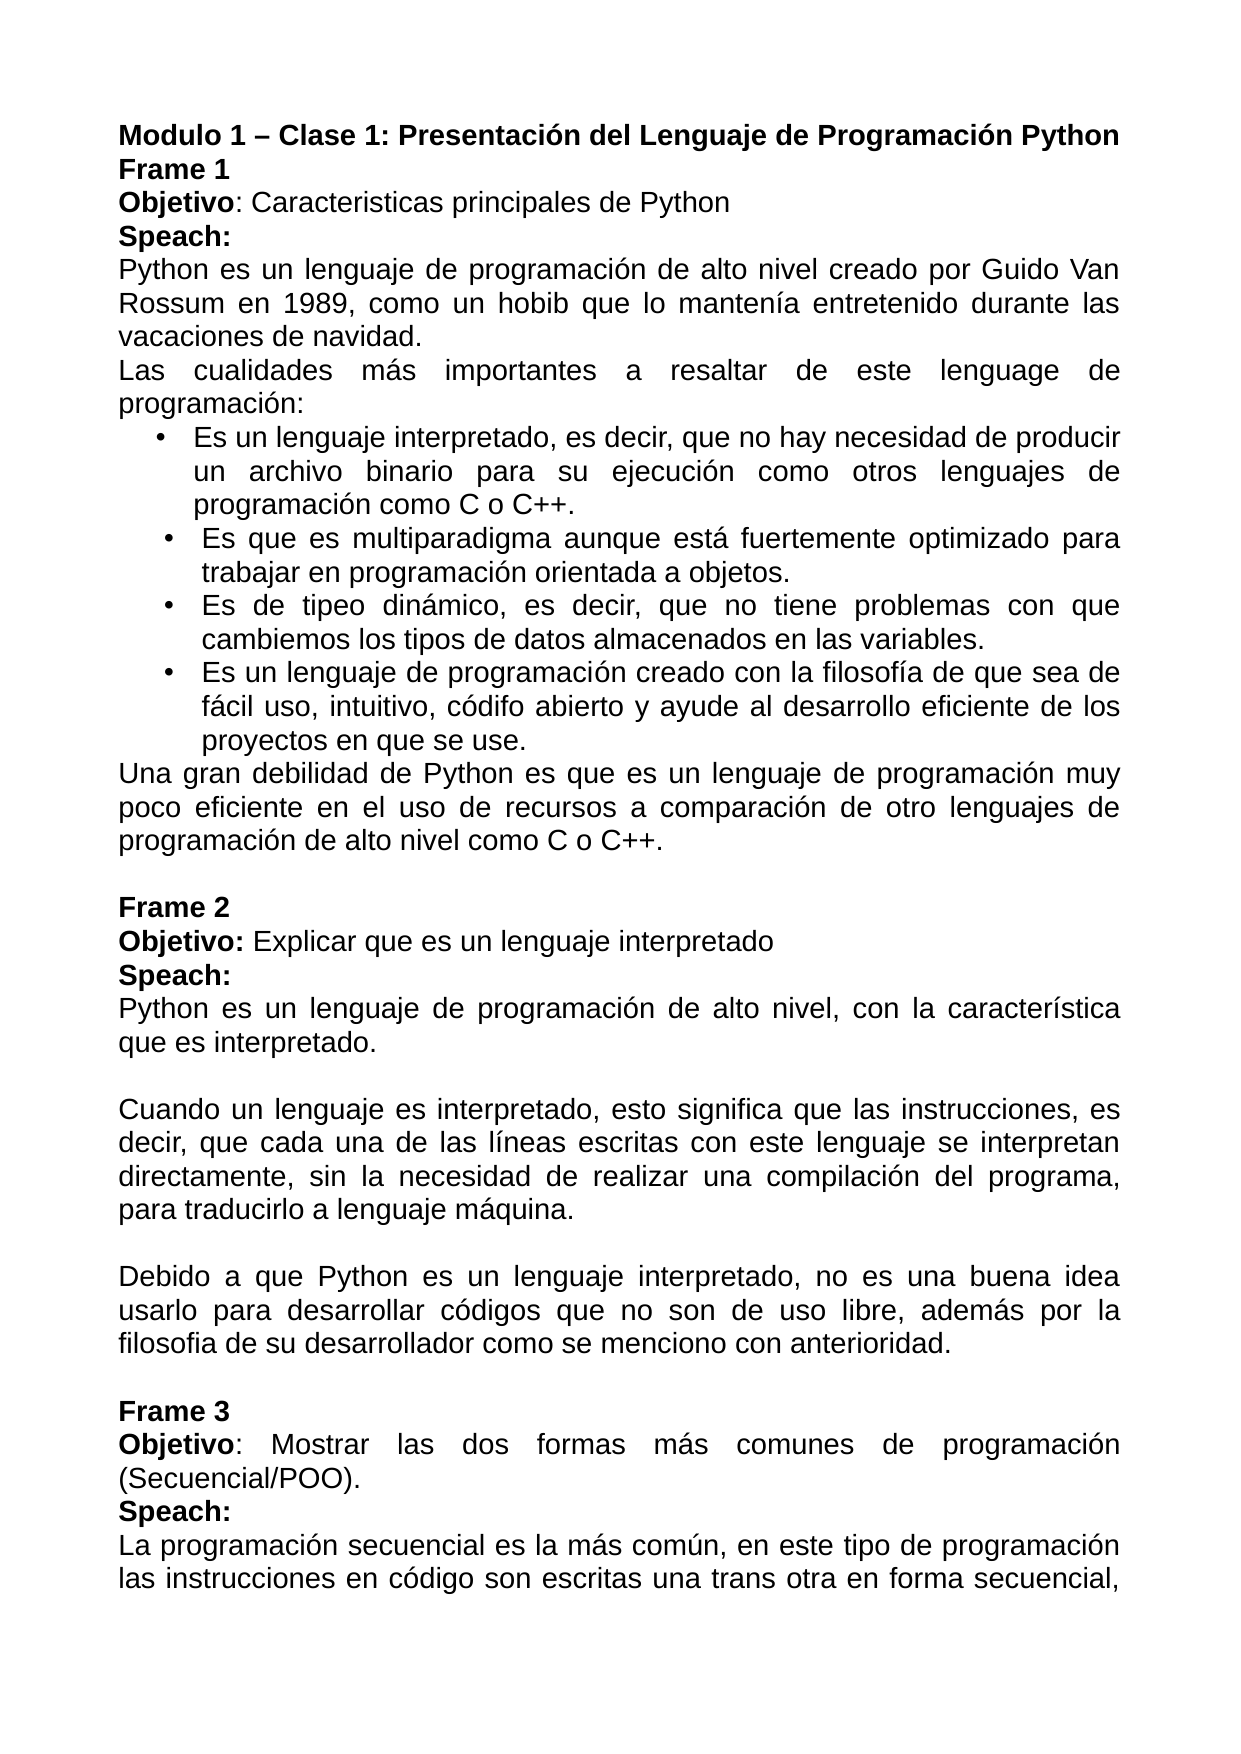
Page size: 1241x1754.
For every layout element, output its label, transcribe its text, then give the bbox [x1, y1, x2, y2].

text Python es un lenguaje de programación de alto nivel creado por Guido Van Rossum en 1989, como un hobib que lo mantenía entretenido durante las vacaciones de navidad. [118, 252, 1122, 353]
text Frame 2 [118, 890, 1122, 924]
list Es un lenguaje interpretado, es decir, que no hay necesidad de producir un archivo binario para su ejecución como otros lenguajes de programación como C o C++. [156, 420, 1122, 521]
text Speach: [118, 219, 1122, 252]
list Es un lenguaje de programación creado con la filosofía de que sea de fácil uso, intuitivo, códifo abierto y ayude al desarrollo eficiente de los proyectos en que se use. [164, 655, 1122, 756]
list Es que es multiparadigma aunque está fuertemente optimizado para trabajar en programación orientada a objetos. [164, 521, 1122, 588]
text Frame 3 [118, 1393, 1122, 1427]
text Las cualidades más importantes a resaltar de este lenguage de programación: [118, 353, 1122, 420]
text Speach: [118, 1494, 1122, 1528]
text Objetivo: Mostrar las dos formas más comunes de programación (Secuencial/POO). [118, 1427, 1122, 1494]
text Python es un lenguaje de programación de alto nivel, con la característica que es interpretado. [118, 991, 1122, 1058]
text Modulo 1 – Clase 1: Presentación del Lenguaje de Programación Python [118, 118, 1122, 152]
text Frame 1 [118, 152, 1122, 185]
list Una gran debilidad de Python es que es un lenguaje de programación muy poco eficiente en el uso de recursos a comparación de otro lenguajes de programación de alto nivel como C o C++. [118, 756, 1122, 857]
text Cuando un lenguaje es interpretado, esto significa que las instrucciones, es decir, que cada una de las líneas escritas con este lenguaje se interpretan directamente, sin la necesidad de realizar una compilación del programa, para traducirlo a lenguaje máquina. [118, 1092, 1122, 1226]
text Speach: [118, 957, 1122, 991]
text Debido a que Python es un lenguaje interpretado, no es una buena idea usarlo para desarrollar códigos que no son de uso libre, además por la filosofia de su desarrollador como se menciono con anterioridad. [118, 1259, 1122, 1360]
text Objetivo: Explicar que es un lenguaje interpretado [118, 924, 1122, 957]
list Es de tipeo dinámico, es decir, que no tiene problemas con que cambiemos los tipos de datos almacenados en las variables. [164, 588, 1122, 655]
text Objetivo: Caracteristicas principales de Python [118, 185, 1122, 219]
text La programación secuencial es la más común, en este tipo de programación las instrucciones en código son escritas una trans otra en forma secuencial, [118, 1528, 1122, 1595]
